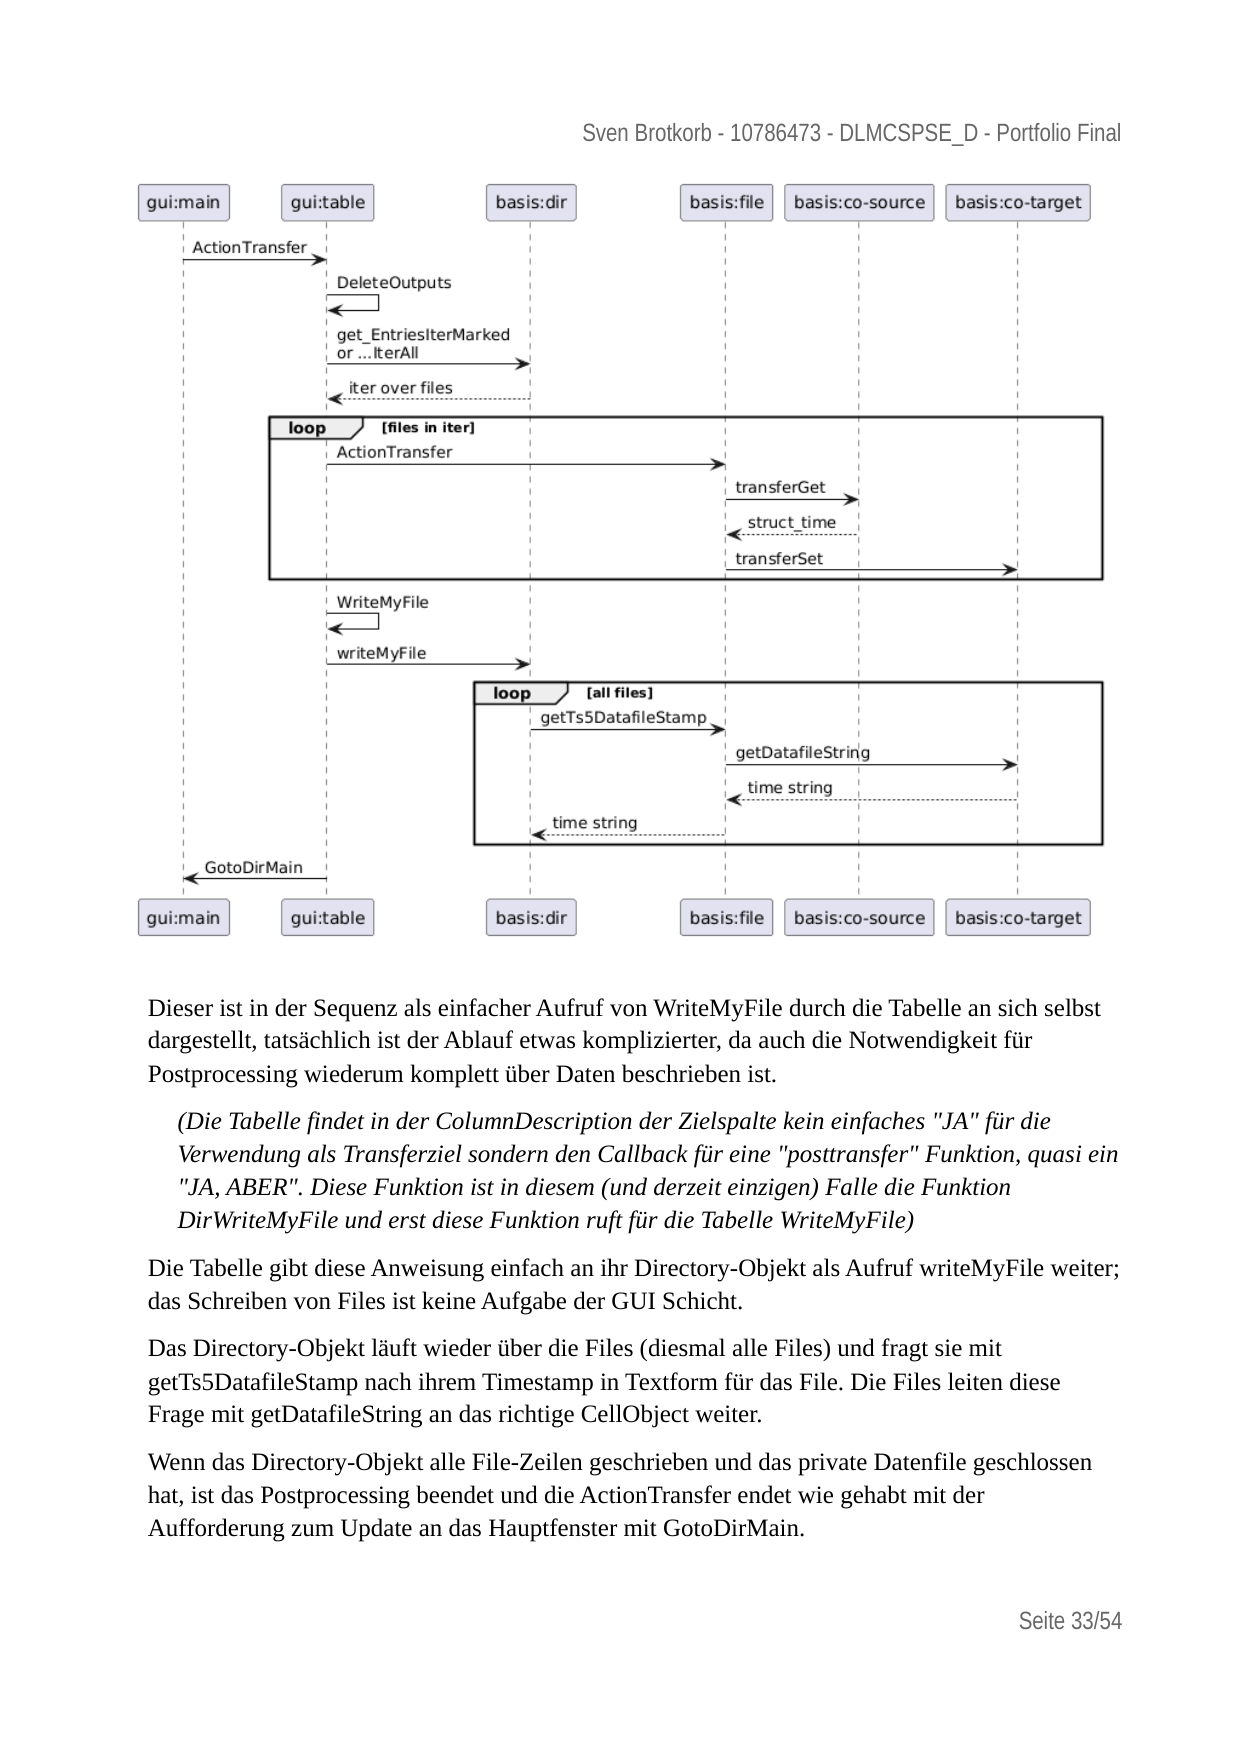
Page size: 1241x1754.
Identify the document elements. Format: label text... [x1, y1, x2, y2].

text Wenn das Directory-Objekt alle File-Zeilen geschrieben und das private Datenfile geschlossen hat, ist das Postprocessing beendet und die ActionTransfer endet wie gehabt mit der Aufforderung zum Update an das Hauptfenster mit GotoDirMain. [148, 1447, 1122, 1542]
picture [132, 178, 1108, 941]
text Das Directory-Objekt läuft wieder über die Files (diesmal alle Files) und fragt sie mit getTs5DatafileStamp nach ihrem Timestamp in Textform für das File. Die Files leiten diese Frage mit getDatafileString an das richtige CellObject weiter. [148, 1333, 1122, 1428]
text (Die Tabelle findet in der ColumnDescription der Zielspalte kein einfaches "JA" für die Verwendung als Transferziel sondern den Callback für eine "posttransfer" Funktion, quasi ein "JA, ABER". Diese Funktion ist in diesem (und derzeit einzigen) Falle die Funktion DirWriteMyFile und erst diese Funktion ruft für die Tabelle WriteMyFile) [177, 1106, 1122, 1234]
text Dieser ist in der Sequenz als einfacher Aufruf von WriteMyFile durch die Tabelle an sich selbst dargestellt, tatsächlich ist der Ablauf etwas komplizierter, da auch die Notwendigkeit für Postprocessing wiederum komplett über Daten beschrieben ist. [148, 993, 1122, 1087]
text Die Tabelle gibt diese Anweisung einfach an ihr Directory-Objekt als Aufruf writeMyFile weiter; das Schreiben von Files ist keine Aufgabe der GUI Schicht. [148, 1253, 1122, 1315]
